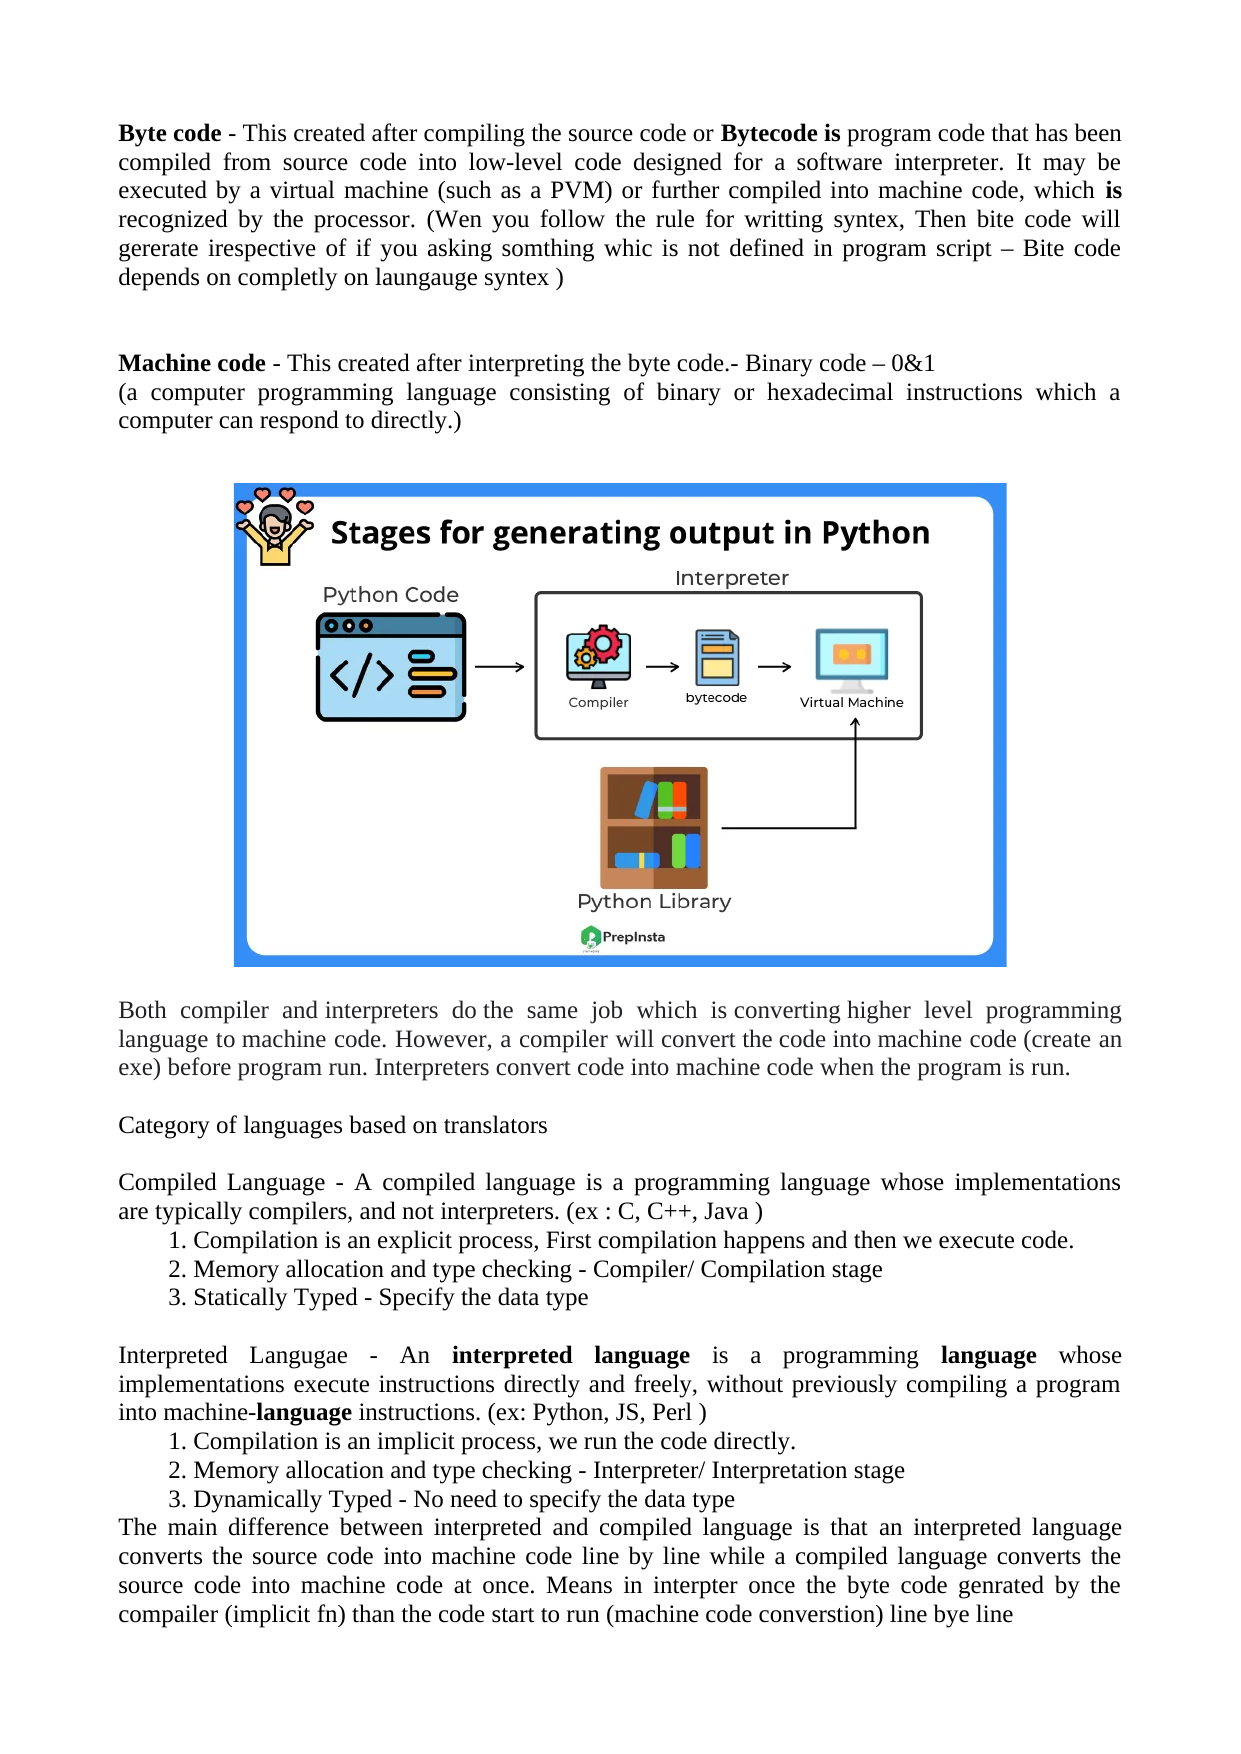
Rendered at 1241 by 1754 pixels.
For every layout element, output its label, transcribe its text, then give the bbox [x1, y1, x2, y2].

text Interpreted Langugae - An interpreted language is a programming language whose implementations execute instructions directly and freely, without previously compiling a program into machine-language instructions. (ex: Python, JS, Perl ) [118, 1340, 1122, 1426]
text 2. Memory allocation and type checking - Compiler/ Compilation stage [118, 1254, 1122, 1282]
text Compiled Language - A compiled language is a programming language whose implementations are typically compilers, and not interpreters. (ex : C, C++, Java ) [118, 1167, 1122, 1225]
text 1. Compilation is an explicit process, First compilation happens and then we execute code. [118, 1225, 1122, 1254]
text Both compiler and interpreters do the same job which is converting higher level programming language to machine code. However, a compiler will convert the code into machine code (create an exe) before program run. Interpreters convert code into machine code when the program is run. [118, 995, 1122, 1081]
text 2. Memory allocation and type checking - Interpreter/ Interpretation stage [118, 1455, 1122, 1484]
text The main difference between interpreted and compiled language is that an interpreted language converts the source code into machine code line by line while a compiled language converts the source code into machine code at once. Means in interpter once the byte code genrated by the compailer (implicit fn) than the code start to run (machine code converstion) line bye line [118, 1512, 1122, 1627]
text Category of languages based on translators [118, 1110, 1122, 1139]
text 3. Dynamically Typed - No need to specify the data type [118, 1484, 1122, 1512]
text 3. Statically Typed - Specify the data type [118, 1282, 1122, 1311]
text Machine code - This created after interpreting the byte code.- Binary code – 0&1 [118, 348, 1122, 377]
text Byte code - This created after compiling the source code or Bytecode is program code that has been compiled from source code into low-level code designed for a software interpreter. It may be executed by a virtual machine (such as a PVM) or further compiled into machine code, which is recognized by the processor. (Wen you follow the rule for writting syntex, Then bite code will gererate irespective of if you asking somthing whic is not defined in program script – Bite code depends on completly on laungauge syntex ) [118, 118, 1122, 291]
text (a computer programming language consisting of binary or hexadecimal instructions which a computer can respond to directly.) [118, 377, 1122, 434]
picture [233, 483, 1007, 967]
text 1. Compilation is an implicit process, we run the code directly. [118, 1426, 1122, 1455]
